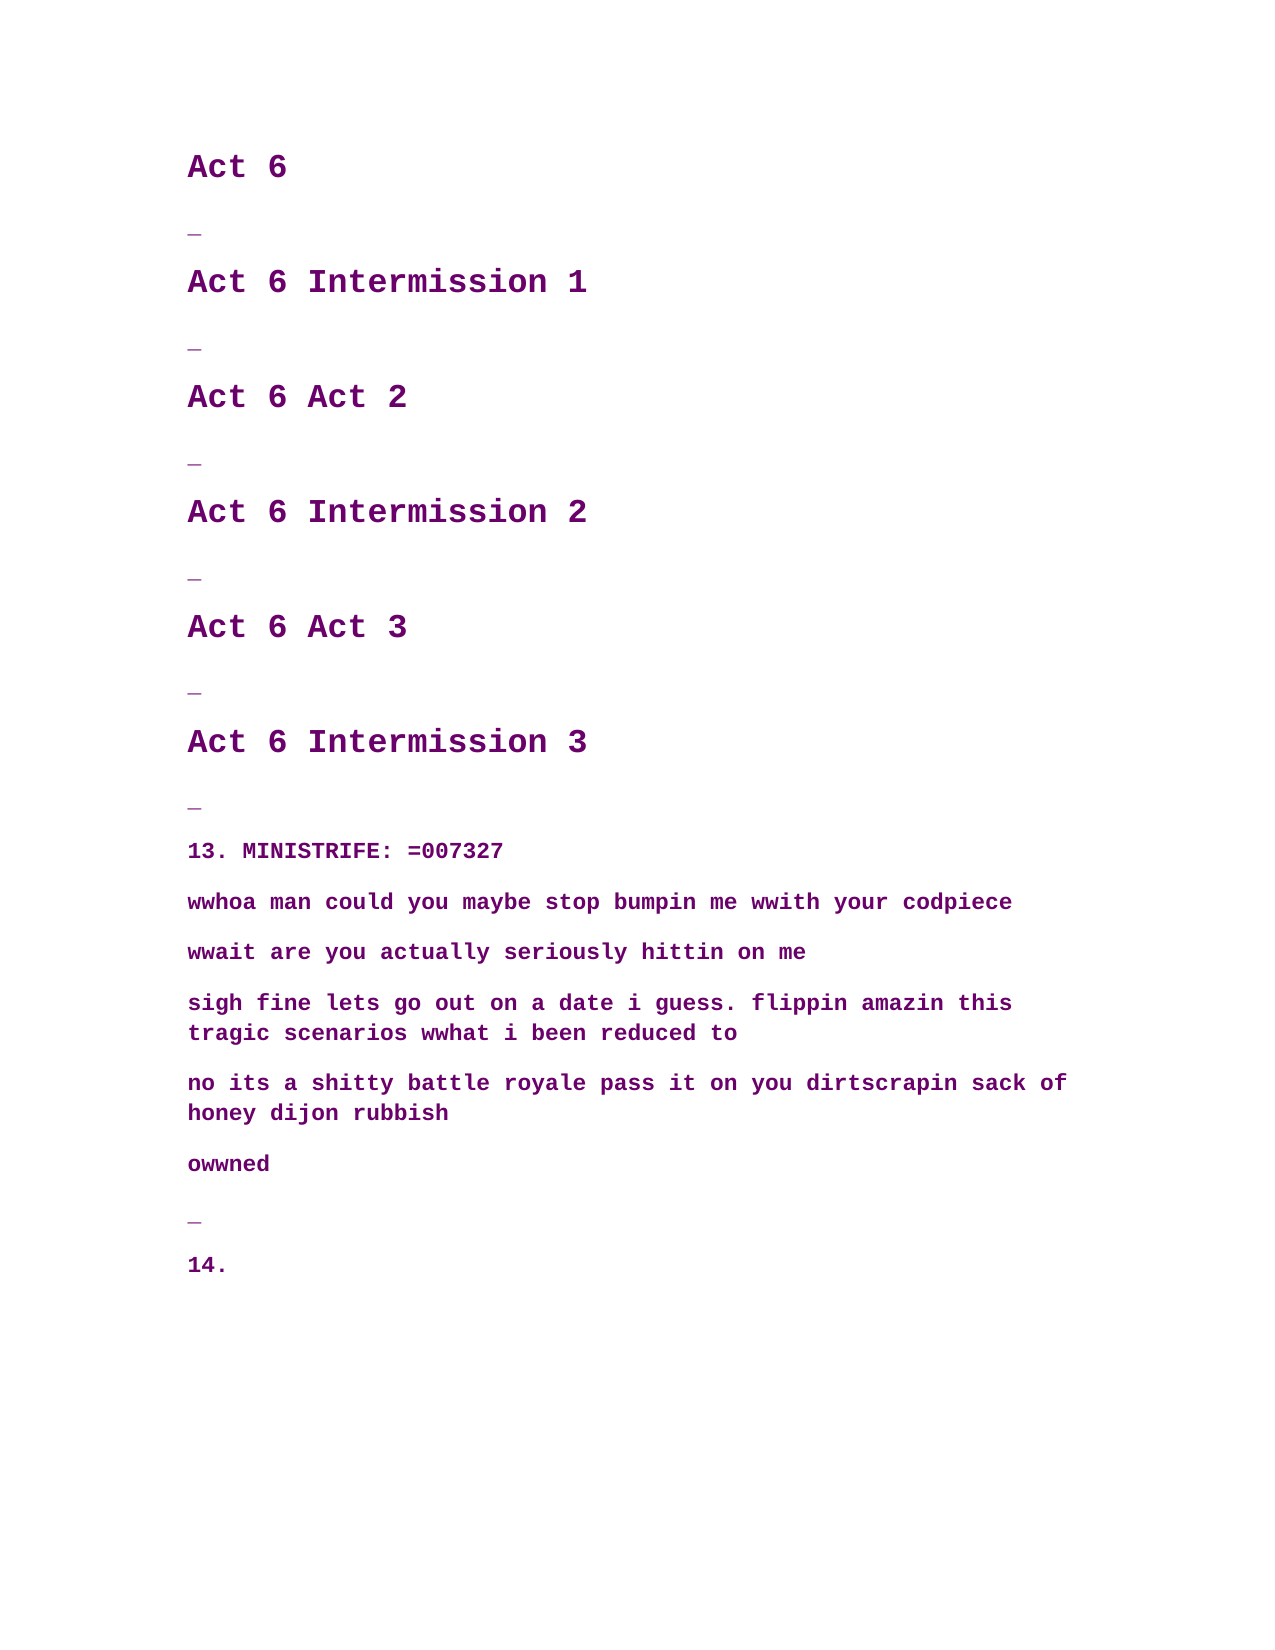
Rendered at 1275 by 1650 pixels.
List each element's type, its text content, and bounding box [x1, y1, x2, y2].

text _ [187, 329, 1087, 355]
text _ [187, 789, 1087, 815]
text 13. MINISTRIFE: =007327 [187, 839, 1087, 865]
text _ [187, 444, 1087, 470]
text _ [187, 674, 1087, 700]
text Act 6 Intermission 1 [187, 265, 1087, 303]
text Act 6 [187, 150, 1087, 188]
text _ [187, 559, 1087, 585]
text sigh fine lets go out on a date i guess. flippin amazin this tragic scenarios wwhat i been reduced to [187, 991, 1087, 1047]
text wwhoa man could you maybe stop bumpin me wwith your codpiece [187, 890, 1087, 916]
text _ [187, 1203, 1087, 1229]
text Act 6 Act 3 [187, 609, 1087, 647]
text Act 6 Act 2 [187, 380, 1087, 418]
text _ [187, 214, 1087, 240]
text Act 6 Intermission 3 [187, 724, 1087, 762]
text 14. [187, 1253, 1087, 1279]
text owwned [187, 1152, 1087, 1178]
text no its a shitty battle royale pass it on you dirtscrapin sack of honey dijon rubbish [187, 1072, 1087, 1127]
text wwait are you actually seriously hittin on me [187, 941, 1087, 967]
text Act 6 Intermission 2 [187, 495, 1087, 532]
